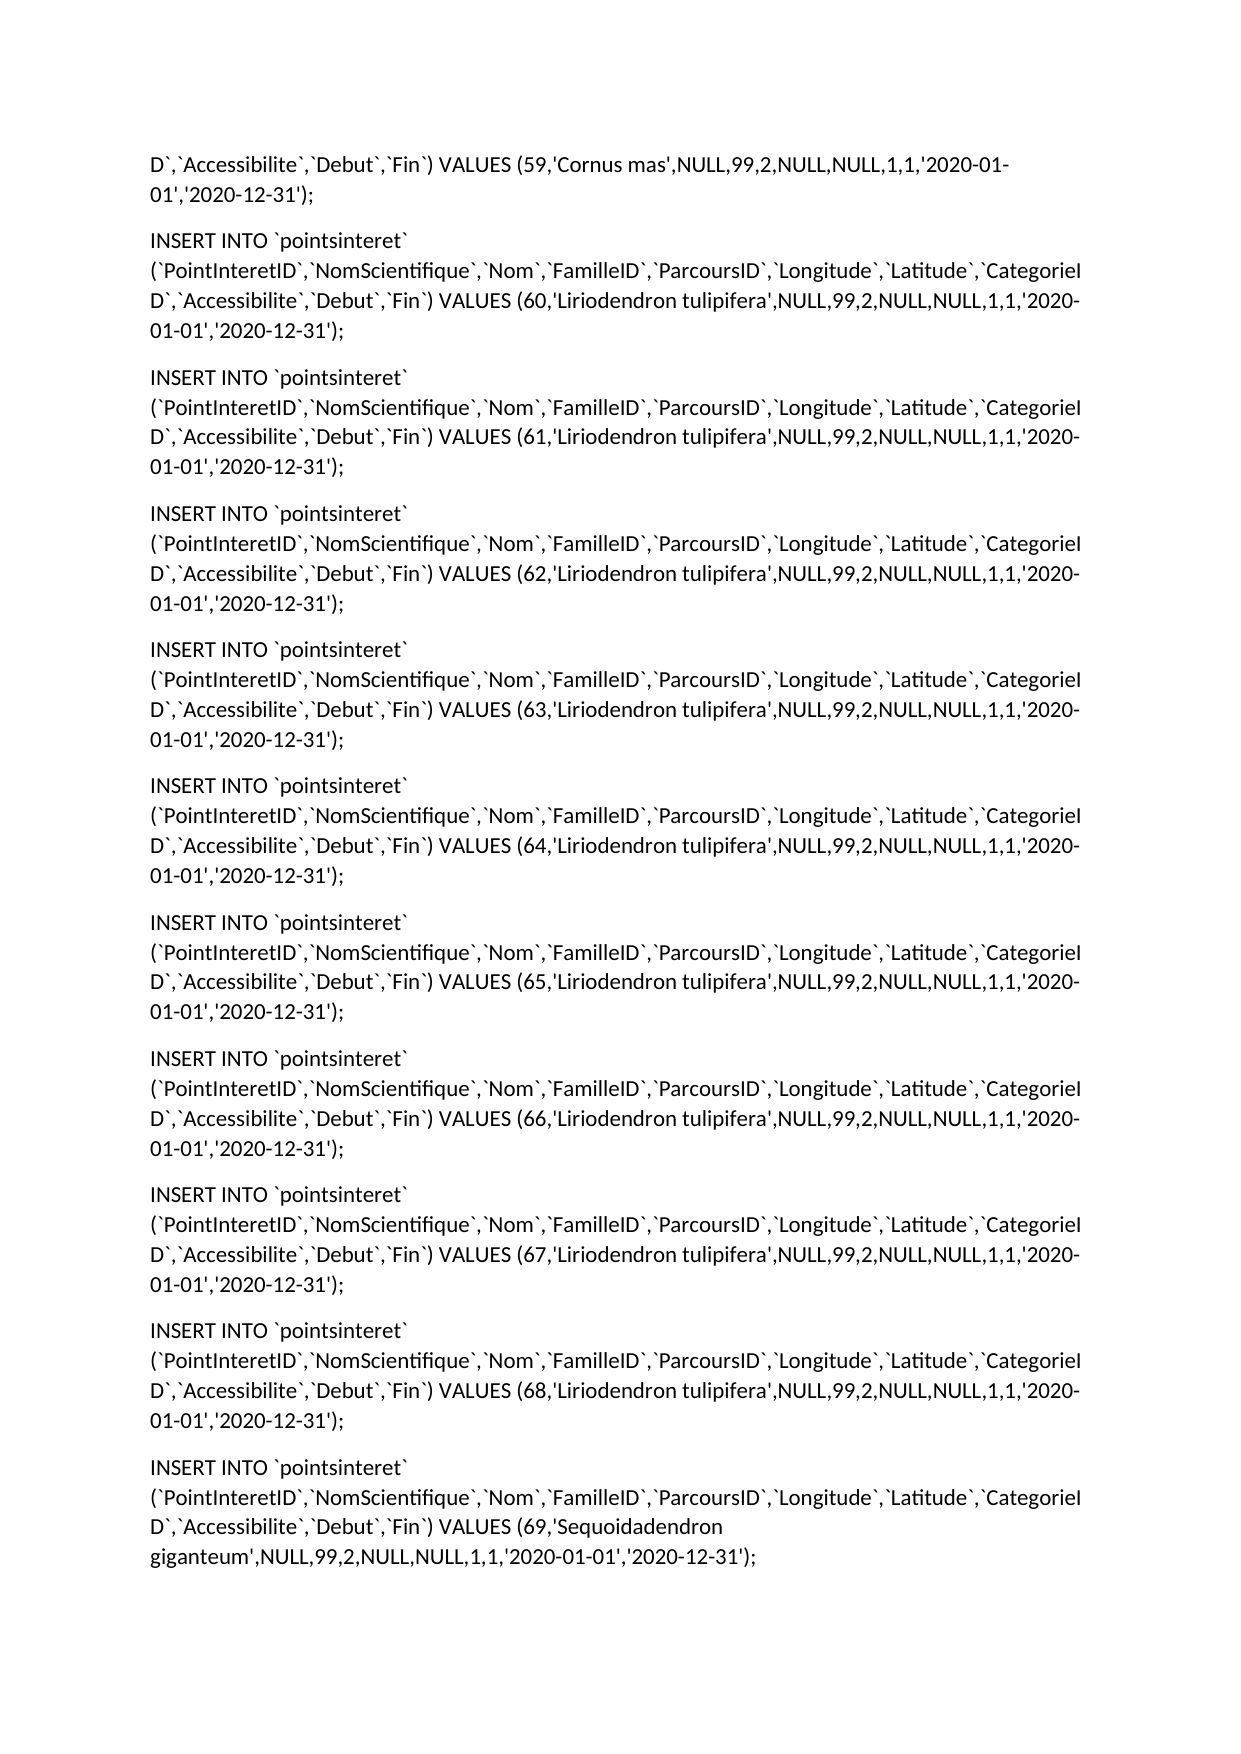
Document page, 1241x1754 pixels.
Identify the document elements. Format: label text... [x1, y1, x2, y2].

text INSERT INTO `pointsinteret` (`PointInteretID`,`NomScientifique`,`Nom`,`FamilleID`,`ParcoursID`,`Longitude`,`Latitude`,`CategorieID`,`Accessibilite`,`Debut`,`Fin`) VALUES (64,'Liriodendron tulipifera',NULL,99,2,NULL,NULL,1,1,'2020-01-01','2020-12-31'); [150, 771, 1090, 889]
text INSERT INTO `pointsinteret` (`PointInteretID`,`NomScientifique`,`Nom`,`FamilleID`,`ParcoursID`,`Longitude`,`Latitude`,`CategorieID`,`Accessibilite`,`Debut`,`Fin`) VALUES (67,'Liriodendron tulipifera',NULL,99,2,NULL,NULL,1,1,'2020-01-01','2020-12-31'); [150, 1180, 1090, 1298]
text INSERT INTO `pointsinteret` (`PointInteretID`,`NomScientifique`,`Nom`,`FamilleID`,`ParcoursID`,`Longitude`,`Latitude`,`CategorieID`,`Accessibilite`,`Debut`,`Fin`) VALUES (65,'Liriodendron tulipifera',NULL,99,2,NULL,NULL,1,1,'2020-01-01','2020-12-31'); [150, 908, 1090, 1025]
text INSERT INTO `pointsinteret` (`PointInteretID`,`NomScientifique`,`Nom`,`FamilleID`,`ParcoursID`,`Longitude`,`Latitude`,`CategorieID`,`Accessibilite`,`Debut`,`Fin`) VALUES (61,'Liriodendron tulipifera',NULL,99,2,NULL,NULL,1,1,'2020-01-01','2020-12-31'); [150, 363, 1090, 480]
text INSERT INTO `pointsinteret` (`PointInteretID`,`NomScientifique`,`Nom`,`FamilleID`,`ParcoursID`,`Longitude`,`Latitude`,`CategorieID`,`Accessibilite`,`Debut`,`Fin`) VALUES (68,'Liriodendron tulipifera',NULL,99,2,NULL,NULL,1,1,'2020-01-01','2020-12-31'); [150, 1316, 1090, 1434]
text D`,`Accessibilite`,`Debut`,`Fin`) VALUES (59,'Cornus mas',NULL,99,2,NULL,NULL,1,1,'2020-01-01','2020-12-31'); [150, 150, 1090, 208]
text INSERT INTO `pointsinteret` (`PointInteretID`,`NomScientifique`,`Nom`,`FamilleID`,`ParcoursID`,`Longitude`,`Latitude`,`CategorieID`,`Accessibilite`,`Debut`,`Fin`) VALUES (62,'Liriodendron tulipifera',NULL,99,2,NULL,NULL,1,1,'2020-01-01','2020-12-31'); [150, 499, 1090, 617]
text INSERT INTO `pointsinteret` (`PointInteretID`,`NomScientifique`,`Nom`,`FamilleID`,`ParcoursID`,`Longitude`,`Latitude`,`CategorieID`,`Accessibilite`,`Debut`,`Fin`) VALUES (69,'Sequoidadendron giganteum',NULL,99,2,NULL,NULL,1,1,'2020-01-01','2020-12-31'); [150, 1453, 1090, 1570]
text INSERT INTO `pointsinteret` (`PointInteretID`,`NomScientifique`,`Nom`,`FamilleID`,`ParcoursID`,`Longitude`,`Latitude`,`CategorieID`,`Accessibilite`,`Debut`,`Fin`) VALUES (66,'Liriodendron tulipifera',NULL,99,2,NULL,NULL,1,1,'2020-01-01','2020-12-31'); [150, 1044, 1090, 1162]
text INSERT INTO `pointsinteret` (`PointInteretID`,`NomScientifique`,`Nom`,`FamilleID`,`ParcoursID`,`Longitude`,`Latitude`,`CategorieID`,`Accessibilite`,`Debut`,`Fin`) VALUES (63,'Liriodendron tulipifera',NULL,99,2,NULL,NULL,1,1,'2020-01-01','2020-12-31'); [150, 635, 1090, 753]
text INSERT INTO `pointsinteret` (`PointInteretID`,`NomScientifique`,`Nom`,`FamilleID`,`ParcoursID`,`Longitude`,`Latitude`,`CategorieID`,`Accessibilite`,`Debut`,`Fin`) VALUES (60,'Liriodendron tulipifera',NULL,99,2,NULL,NULL,1,1,'2020-01-01','2020-12-31'); [150, 226, 1090, 344]
